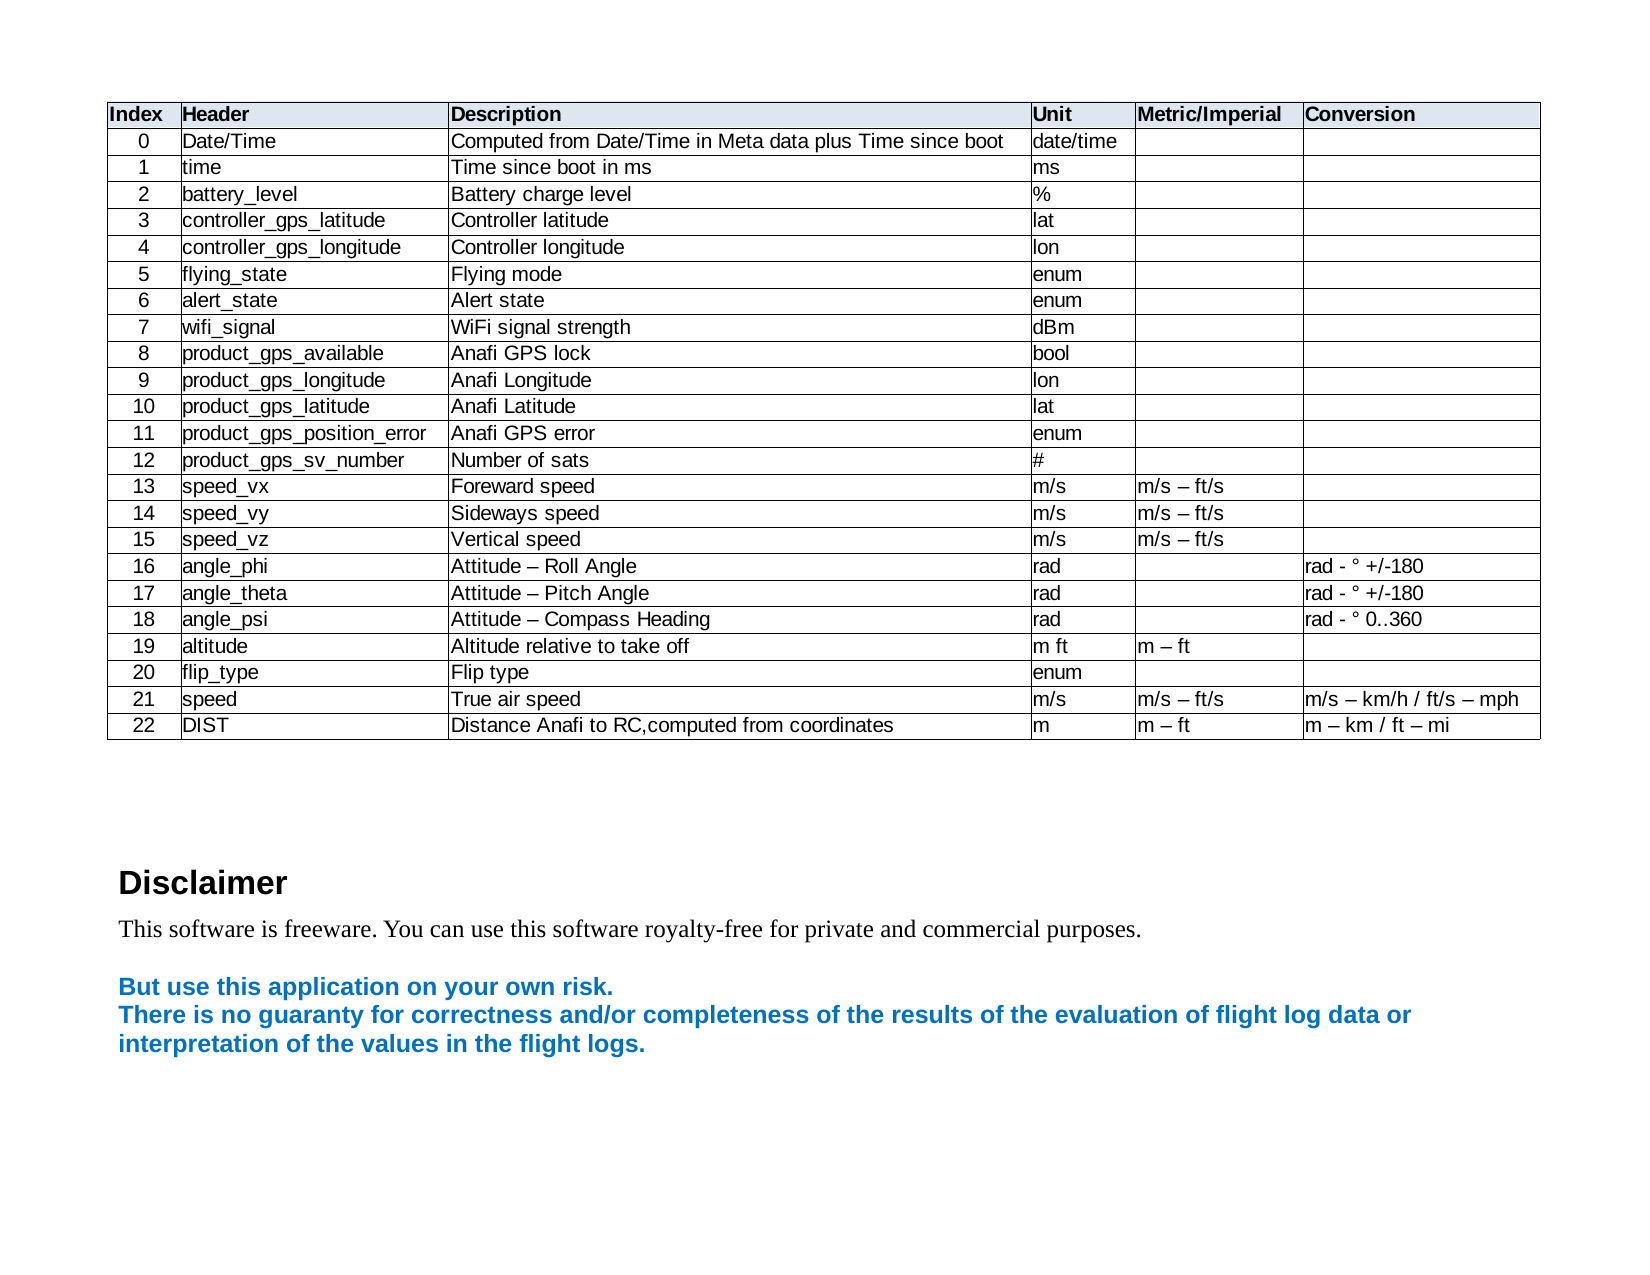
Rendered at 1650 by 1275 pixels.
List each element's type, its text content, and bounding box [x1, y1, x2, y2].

text But use this application on your own risk. [118, 972, 1532, 1001]
text There is no guaranty for correctness and/or completeness of the results of the evaluation of flight log data or interpretation of the values in the flight logs. [118, 1001, 1532, 1058]
subtitle Disclaimer [118, 863, 1532, 902]
text This software is freeware. You can use this software royalty-free for private and commercial purposes. [118, 914, 1532, 943]
